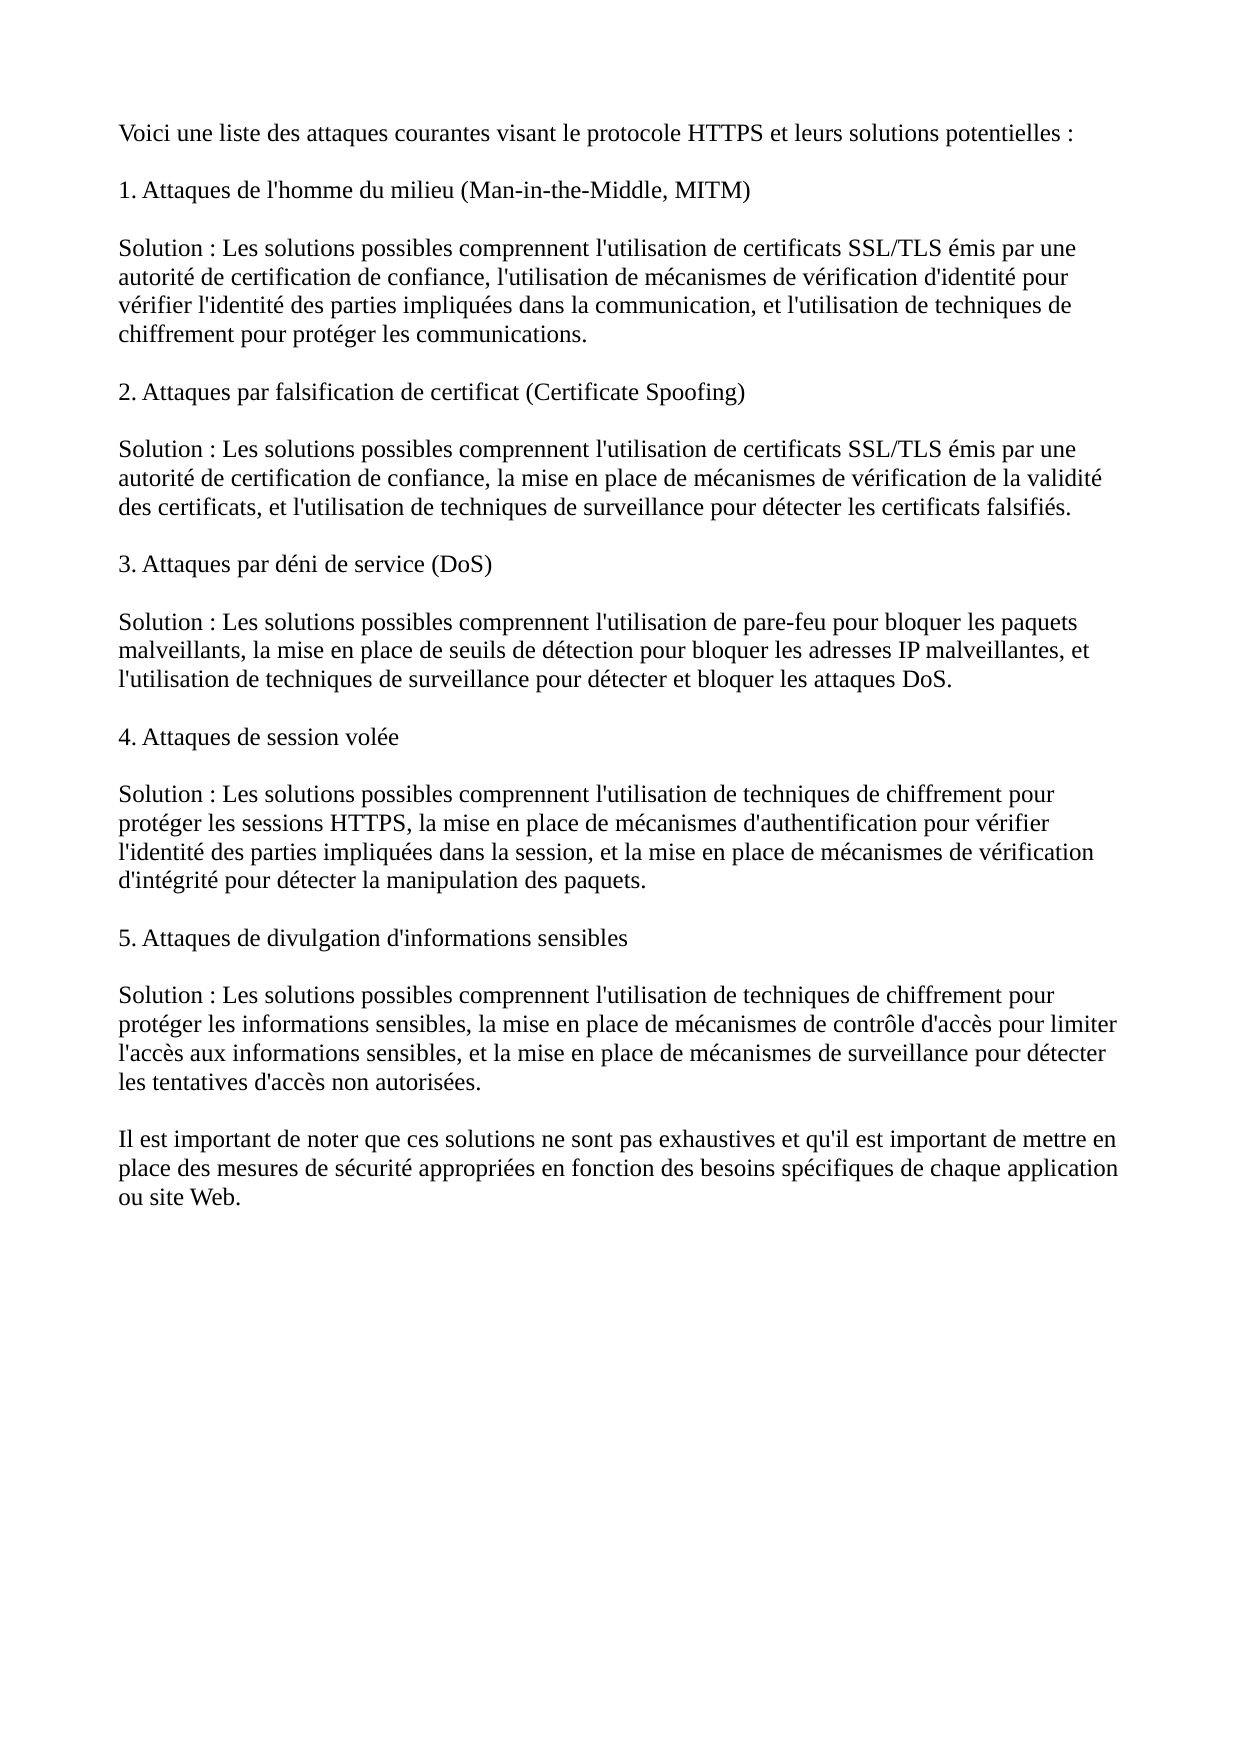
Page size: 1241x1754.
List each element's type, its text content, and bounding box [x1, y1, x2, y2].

text 3. Attaques par déni de service (DoS) [118, 549, 1122, 578]
text Solution : Les solutions possibles comprennent l'utilisation de techniques de chiffrement pour protéger les informations sensibles, la mise en place de mécanismes de contrôle d'accès pour limiter l'accès aux informations sensibles, et la mise en place de mécanismes de surveillance pour détecter les tentatives d'accès non autorisées. [118, 981, 1122, 1096]
text 1. Attaques de l'homme du milieu (Man-in-the-Middle, MITM) [118, 176, 1122, 204]
text 2. Attaques par falsification de certificat (Certificate Spoofing) [118, 377, 1122, 406]
text Solution : Les solutions possibles comprennent l'utilisation de pare-feu pour bloquer les paquets malveillants, la mise en place de seuils de détection pour bloquer les adresses IP malveillantes, et l'utilisation de techniques de surveillance pour détecter et bloquer les attaques DoS. [118, 607, 1122, 693]
text 5. Attaques de divulgation d'informations sensibles [118, 923, 1122, 952]
text Solution : Les solutions possibles comprennent l'utilisation de certificats SSL/TLS émis par une autorité de certification de confiance, l'utilisation de mécanismes de vérification d'identité pour vérifier l'identité des parties impliquées dans la communication, et l'utilisation de techniques de chiffrement pour protéger les communications. [118, 233, 1122, 348]
text Voici une liste des attaques courantes visant le protocole HTTPS et leurs solutions potentielles : [118, 118, 1122, 147]
text Il est important de noter que ces solutions ne sont pas exhaustives et qu'il est important de mettre en place des mesures de sécurité appropriées en fonction des besoins spécifiques de chaque application ou site Web. [118, 1124, 1122, 1211]
text Solution : Les solutions possibles comprennent l'utilisation de certificats SSL/TLS émis par une autorité de certification de confiance, la mise en place de mécanismes de vérification de la validité des certificats, et l'utilisation de techniques de surveillance pour détecter les certificats falsifiés. [118, 434, 1122, 521]
text Solution : Les solutions possibles comprennent l'utilisation de techniques de chiffrement pour protéger les sessions HTTPS, la mise en place de mécanismes d'authentification pour vérifier l'identité des parties impliquées dans la session, et la mise en place de mécanismes de vérification d'intégrité pour détecter la manipulation des paquets. [118, 779, 1122, 894]
text 4. Attaques de session volée [118, 722, 1122, 751]
